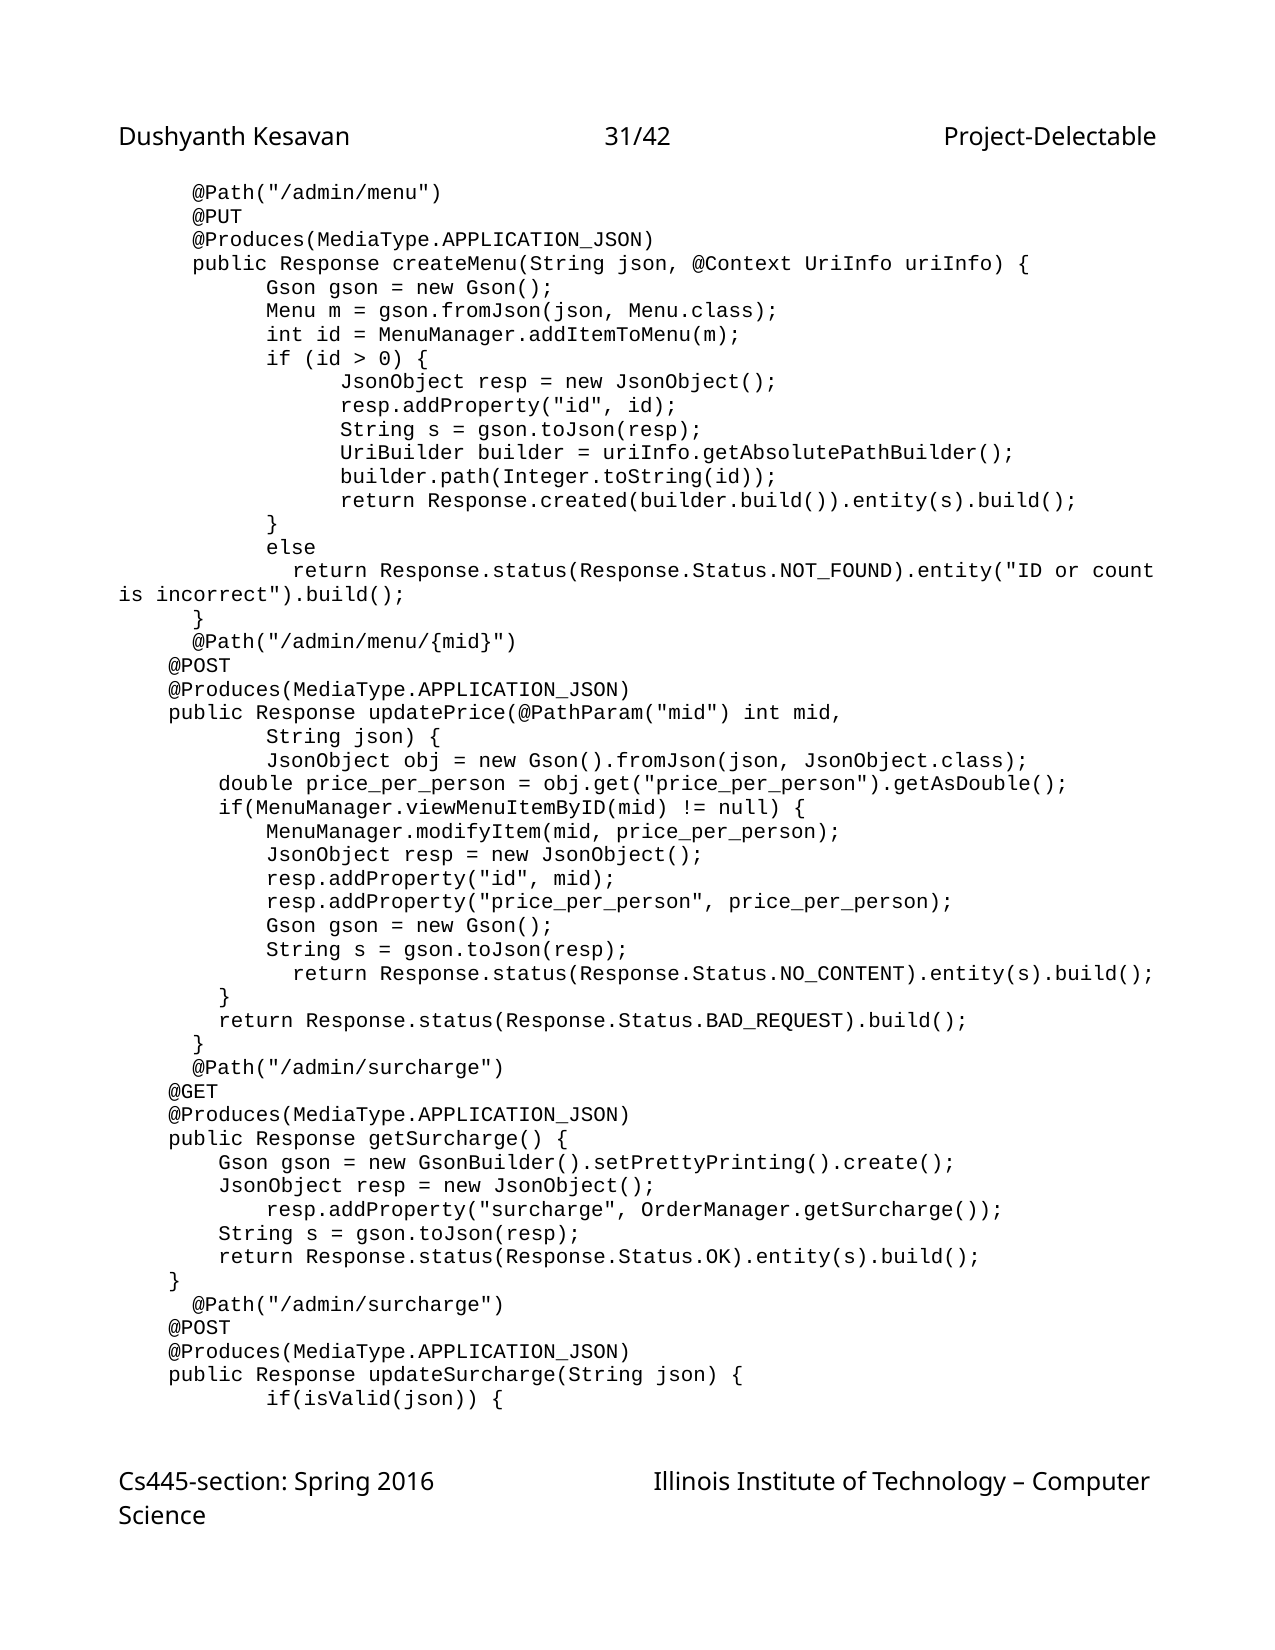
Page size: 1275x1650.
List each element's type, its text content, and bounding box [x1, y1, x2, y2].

text @POST [118, 655, 1157, 679]
text if(MenuManager.viewMenuItemByID(mid) != null) { [118, 797, 1157, 821]
text return Response.status(Response.Status.NOT_FOUND).entity("ID or count is incorrect").build(); [118, 561, 1157, 608]
text JsonObject resp = new JsonObject(); [118, 1175, 1157, 1199]
text String s = gson.toJson(resp); [118, 939, 1157, 962]
text int id = MenuManager.addItemToMenu(m); [118, 324, 1157, 348]
text } [118, 1033, 1157, 1057]
text } [118, 608, 1157, 631]
text if(isValid(json)) { [118, 1388, 1157, 1412]
text resp.addProperty("surcharge", OrderManager.getSurcharge()); [118, 1199, 1157, 1223]
text @Path("/admin/menu/{mid}") [118, 631, 1157, 655]
text else [118, 537, 1157, 561]
text return Response.created(builder.build()).entity(s).build(); [118, 489, 1157, 513]
text Gson gson = new GsonBuilder().setPrettyPrinting().create(); [118, 1152, 1157, 1175]
text public Response createMenu(String json, @Context UriInfo uriInfo) { [118, 253, 1157, 277]
text double price_per_person = obj.get("price_per_person").getAsDouble(); [118, 773, 1157, 797]
text @Produces(MediaType.APPLICATION_JSON) [118, 229, 1157, 253]
text @Produces(MediaType.APPLICATION_JSON) [118, 679, 1157, 702]
text public Response getSurcharge() { [118, 1128, 1157, 1152]
text public Response updateSurcharge(String json) { [118, 1364, 1157, 1388]
text @PUT [118, 206, 1157, 229]
text Gson gson = new Gson(); [118, 277, 1157, 300]
text } [118, 513, 1157, 537]
text resp.addProperty("id", id); [118, 395, 1157, 419]
text } [118, 986, 1157, 1010]
text String json) { [118, 726, 1157, 750]
text @Produces(MediaType.APPLICATION_JSON) [118, 1341, 1157, 1364]
text Gson gson = new Gson(); [118, 915, 1157, 939]
text @Path("/admin/menu") [118, 182, 1157, 206]
text String s = gson.toJson(resp); [118, 419, 1157, 442]
text if (id > 0) { [118, 348, 1157, 371]
text public Response updatePrice(@PathParam("mid") int mid, [118, 702, 1157, 726]
text resp.addProperty("price_per_person", price_per_person); [118, 892, 1157, 915]
text return Response.status(Response.Status.BAD_REQUEST).build(); [118, 1010, 1157, 1033]
text MenuManager.modifyItem(mid, price_per_person); [118, 821, 1157, 844]
text JsonObject resp = new JsonObject(); [118, 844, 1157, 868]
text UriBuilder builder = uriInfo.getAbsolutePathBuilder(); [118, 442, 1157, 466]
text @Path("/admin/surcharge") [118, 1293, 1157, 1317]
text return Response.status(Response.Status.NO_CONTENT).entity(s).build(); [118, 962, 1157, 986]
text Menu m = gson.fromJson(json, Menu.class); [118, 300, 1157, 324]
text builder.path(Integer.toString(id)); [118, 466, 1157, 489]
text JsonObject resp = new JsonObject(); [118, 371, 1157, 395]
text JsonObject obj = new Gson().fromJson(json, JsonObject.class); [118, 750, 1157, 773]
text resp.addProperty("id", mid); [118, 868, 1157, 892]
text @Path("/admin/surcharge") [118, 1057, 1157, 1081]
text return Response.status(Response.Status.OK).entity(s).build(); [118, 1246, 1157, 1270]
text @GET [118, 1081, 1157, 1104]
text @Produces(MediaType.APPLICATION_JSON) [118, 1104, 1157, 1128]
text } [118, 1270, 1157, 1293]
text @POST [118, 1317, 1157, 1341]
text String s = gson.toJson(resp); [118, 1223, 1157, 1246]
